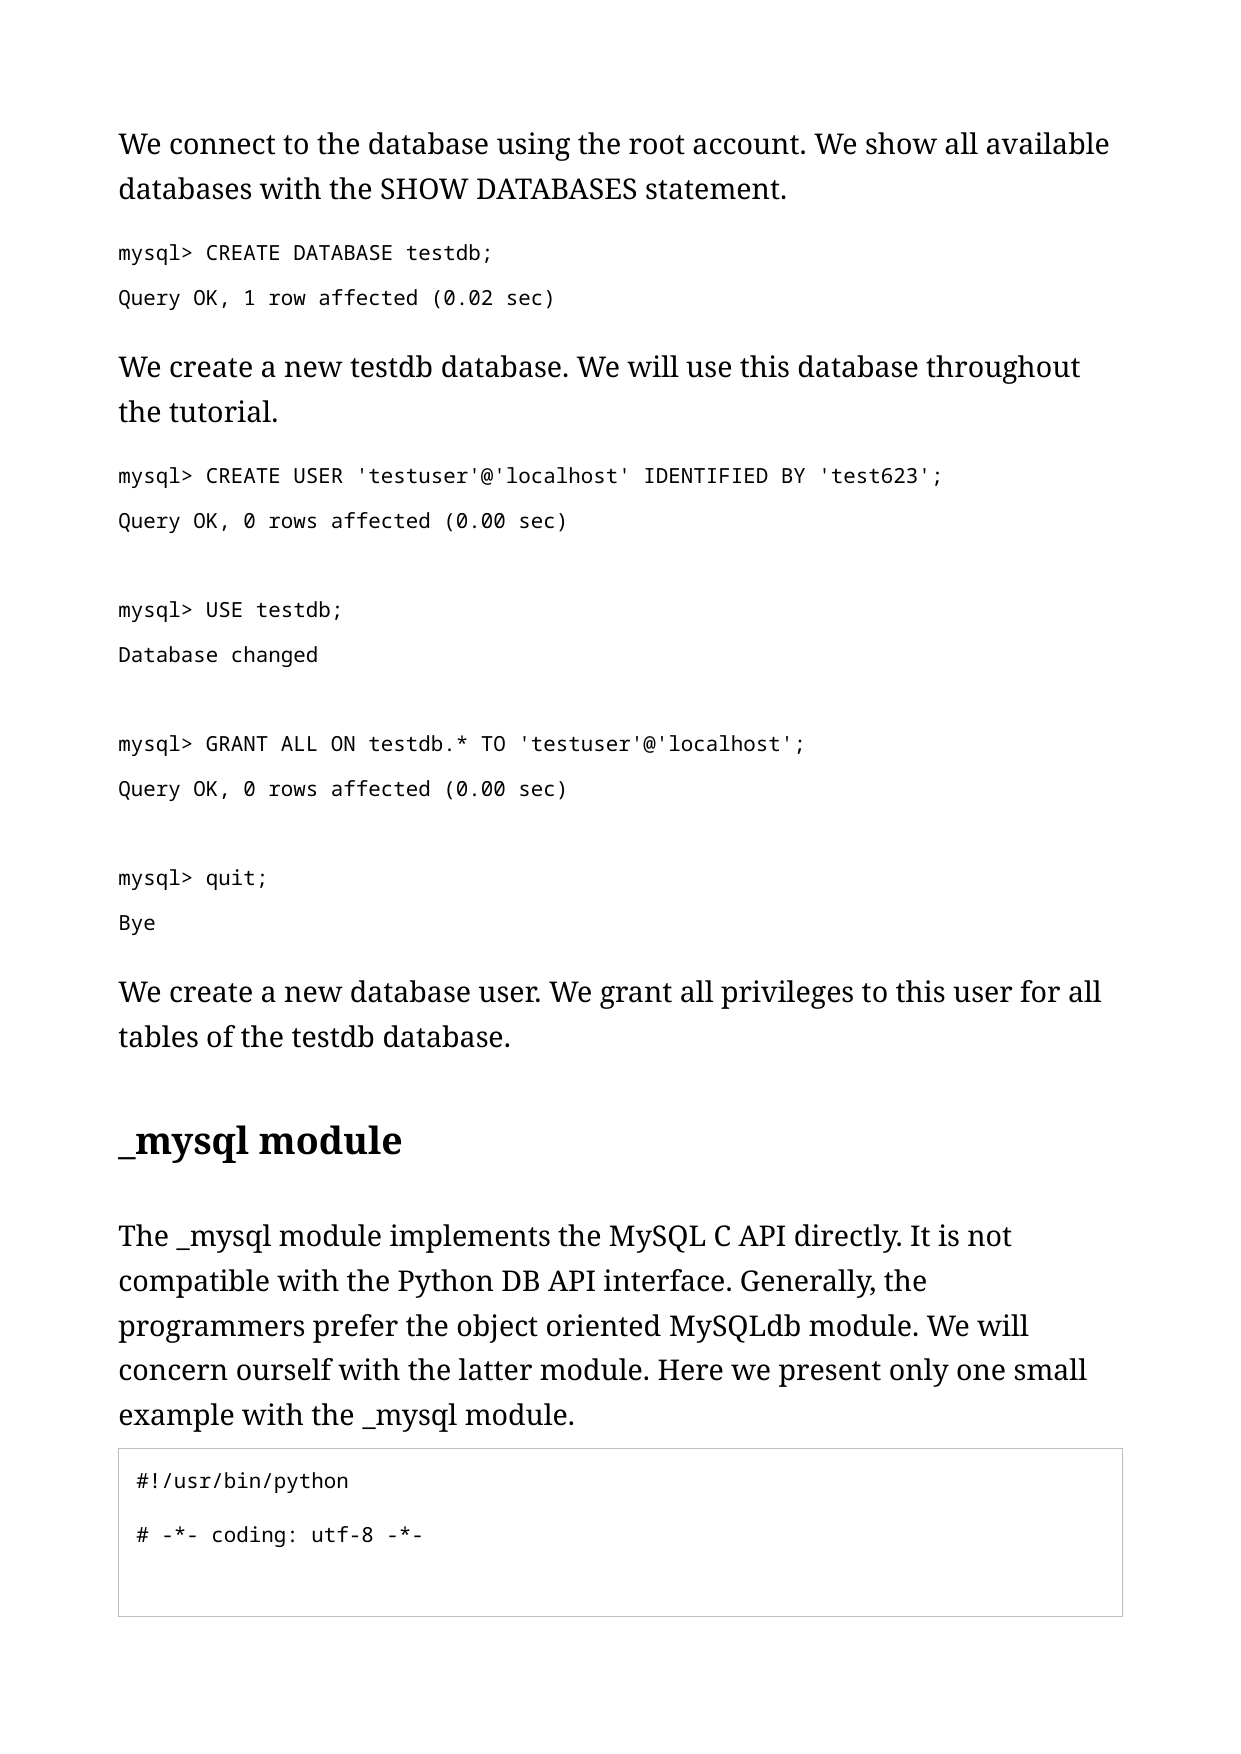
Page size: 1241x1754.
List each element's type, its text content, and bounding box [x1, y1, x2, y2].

subtitle _mysql module [118, 1114, 1122, 1166]
text We create a new testdb database. We will use this database throughout the tutorial. [118, 341, 1122, 430]
text mysql> CREATE USER 'testuser'@'localhost' IDENTIFIED BY 'test623'; [118, 445, 1122, 489]
text mysql> GRANT ALL ON testdb.* TO 'testuser'@'localhost'; [118, 713, 1122, 758]
text Database changed [118, 624, 1122, 668]
text mysql> quit; [118, 847, 1122, 892]
text Bye [118, 892, 1122, 936]
text #!/usr/bin/python [119, 1449, 1122, 1495]
text We connect to the database using the root account. We show all available databases with the SHOW DATABASES statement. [118, 118, 1122, 207]
text # -*- coding: utf-8 -*- [119, 1503, 1122, 1549]
text mysql> CREATE DATABASE testdb; [118, 222, 1122, 267]
text The _mysql module implements the MySQL C API directly. It is not compatible with the Python DB API interface. Generally, the programmers prefer the object oriented MySQLdb module. We will concern ourself with the latter module. Here we present only one small example with the _mysql module. [118, 1210, 1122, 1434]
text We create a new database user. We grant all privileges to this user for all tables of the testdb database. [118, 966, 1122, 1055]
text Query OK, 1 row affected (0.02 sec) [118, 267, 1122, 311]
text Query OK, 0 rows affected (0.00 sec) [118, 489, 1122, 534]
text Query OK, 0 rows affected (0.00 sec) [118, 758, 1122, 802]
text mysql> USE testdb; [118, 579, 1122, 624]
